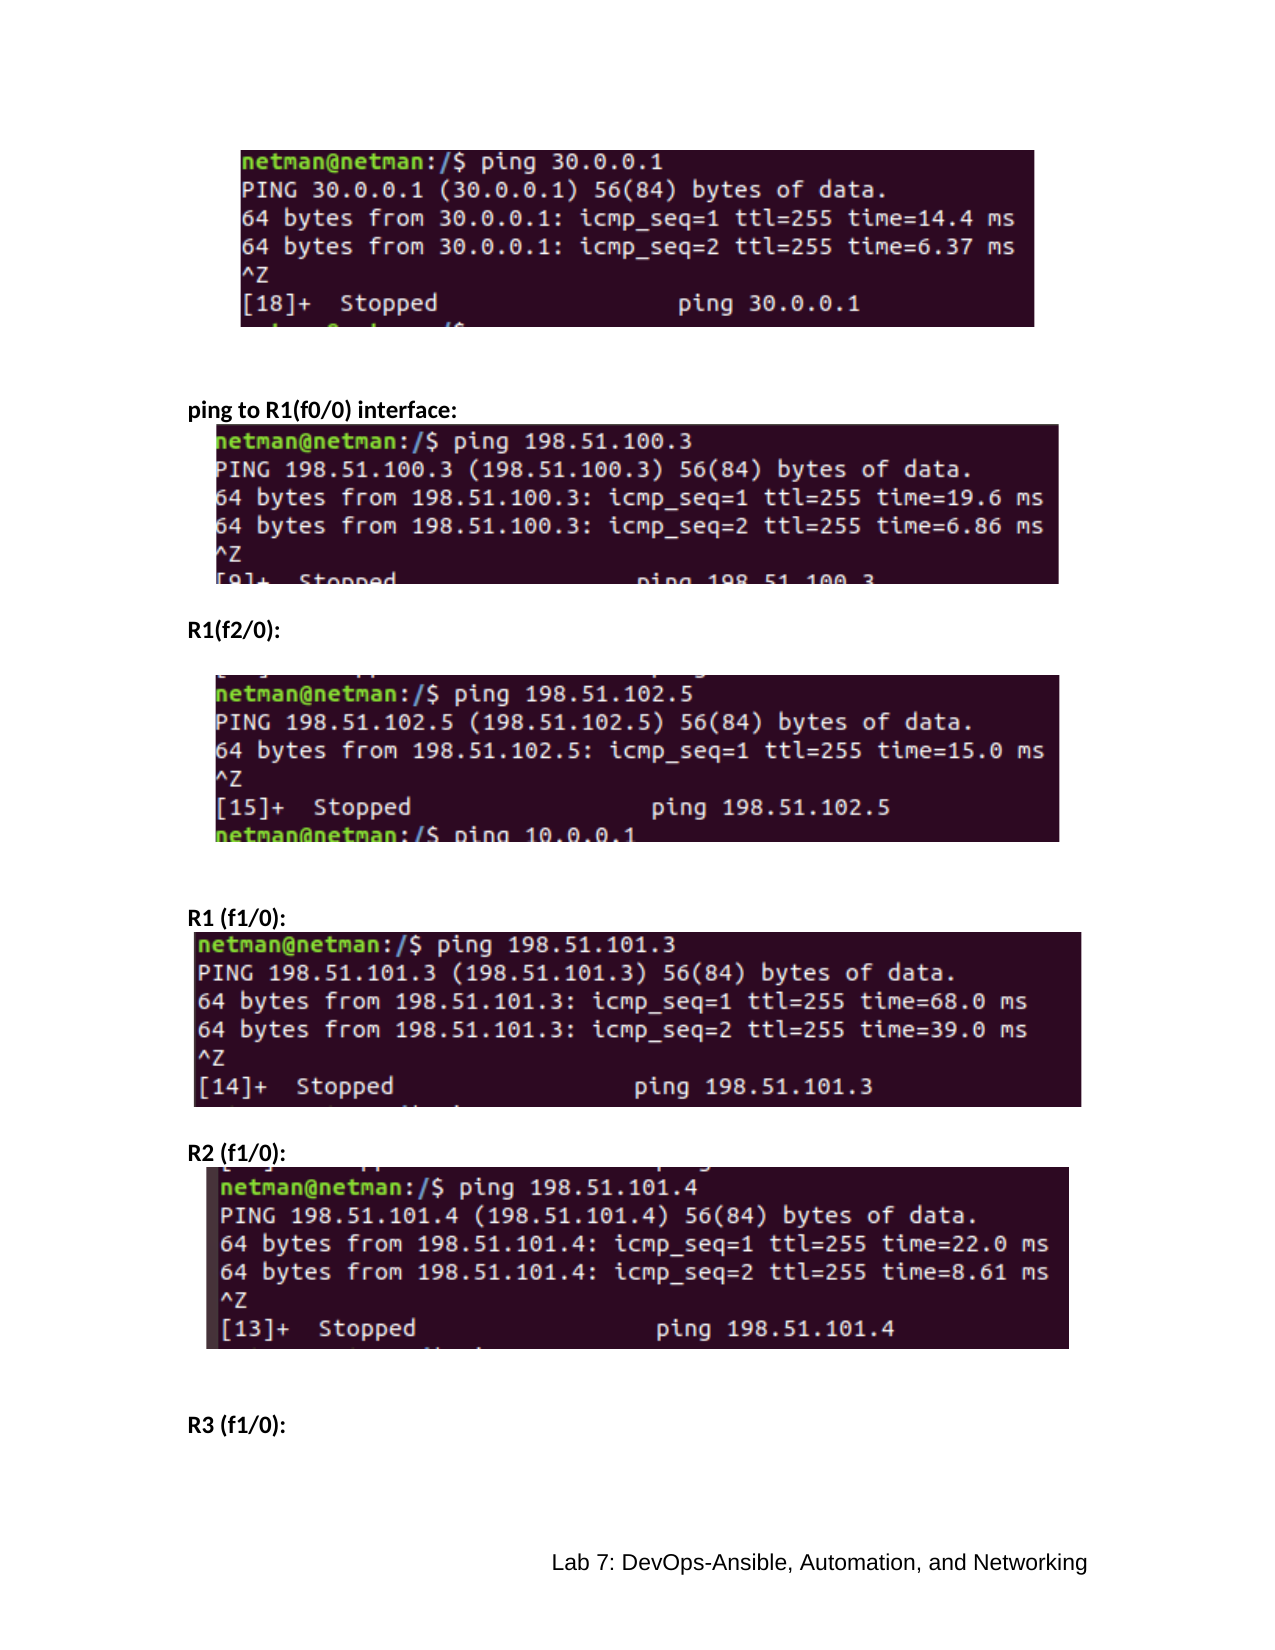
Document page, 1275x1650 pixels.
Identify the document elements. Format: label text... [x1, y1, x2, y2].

text ping to R1(f0/0) interface: [187, 394, 1087, 425]
picture [240, 150, 1035, 327]
text R1(f2/0): [187, 614, 1087, 645]
picture [215, 675, 1060, 842]
picture [193, 932, 1082, 1107]
picture [216, 424, 1059, 584]
picture [206, 1167, 1069, 1349]
text R1 (f1/0): [187, 902, 1087, 933]
text R2 (f1/0): [187, 1137, 1087, 1167]
text R3 (f1/0): [187, 1409, 1087, 1440]
